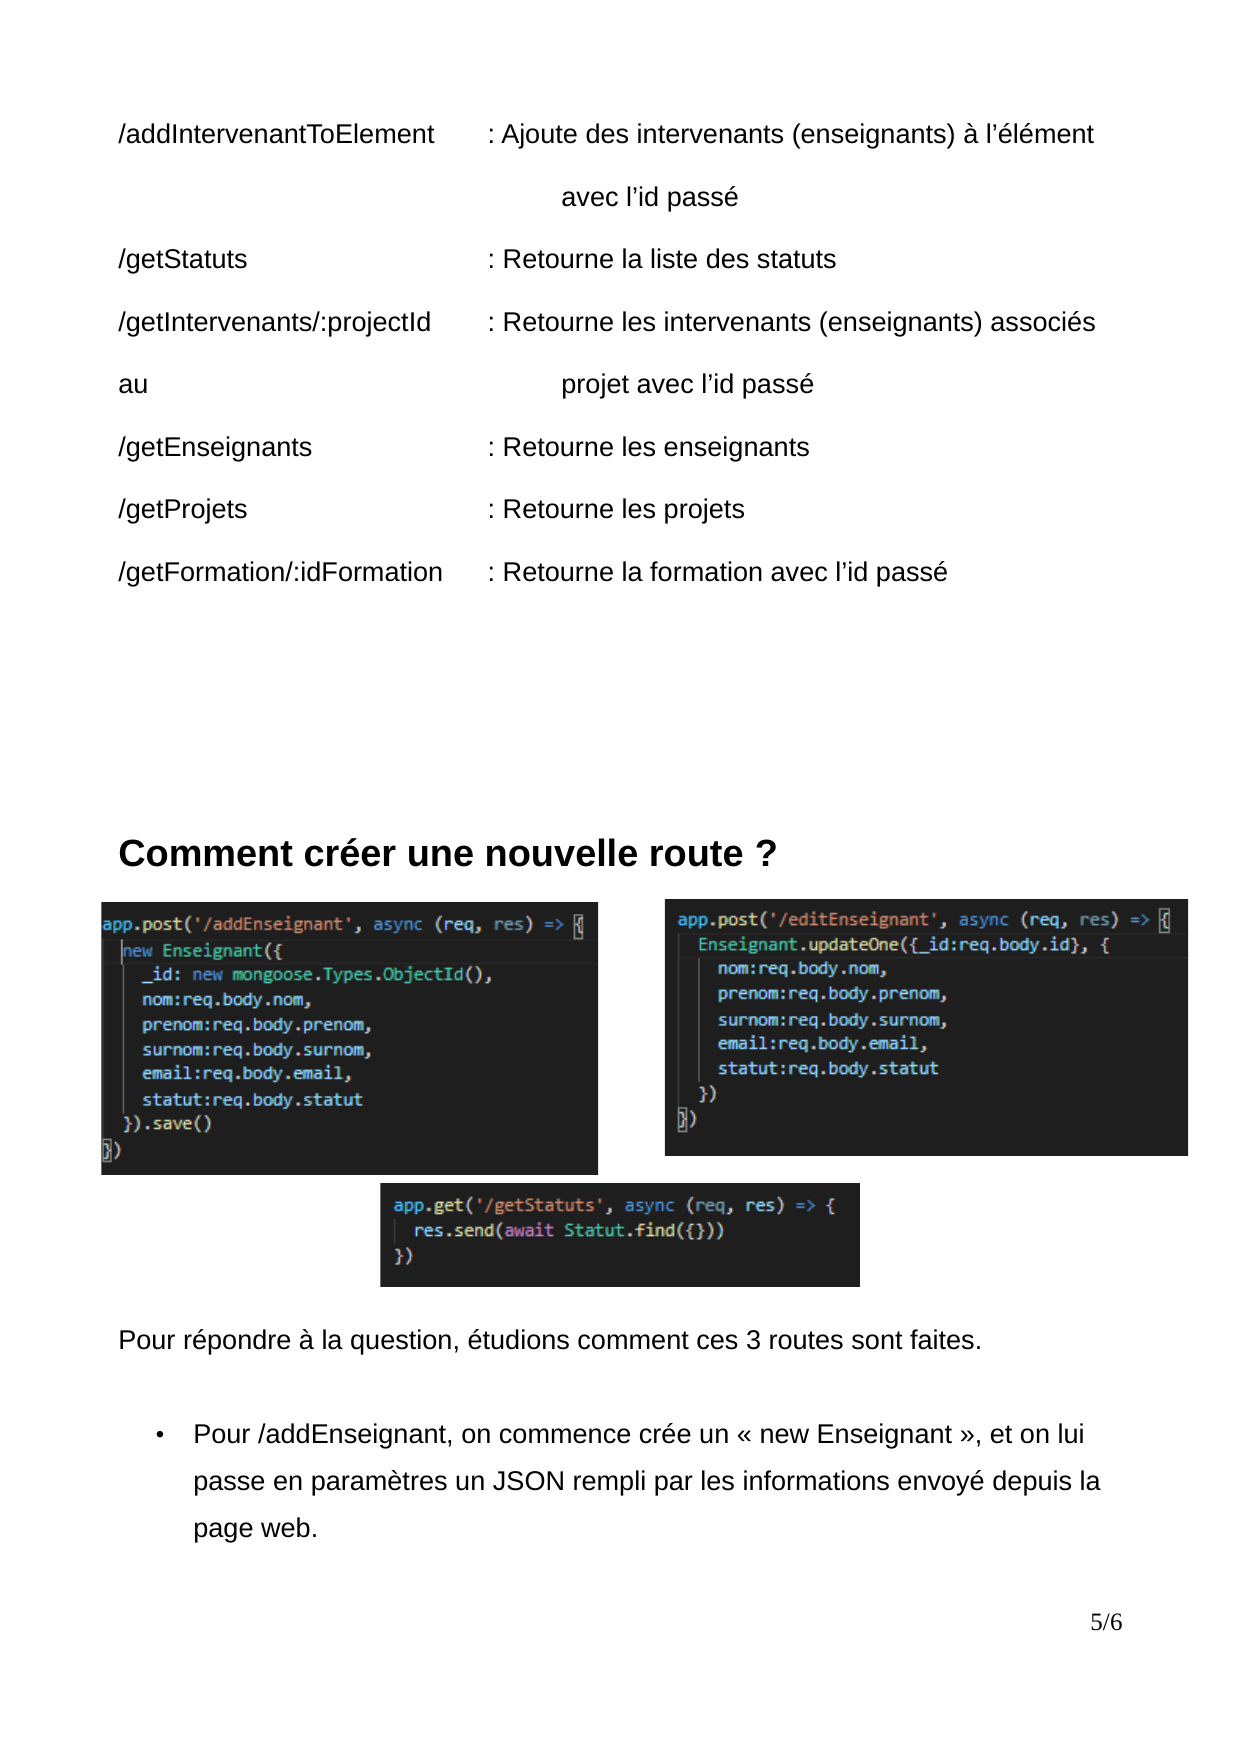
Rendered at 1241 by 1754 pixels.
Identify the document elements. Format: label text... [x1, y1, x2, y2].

text /getStatuts : Retourne la liste des statuts [118, 243, 1122, 274]
list Pour /addEnseignant, on commence crée un « new Enseignant », et on lui passe en paramètres un JSON rempli par les informations envoyé depuis la page web. [156, 1418, 1122, 1543]
text /getFormation/:idFormation : Retourne la formation avec l’id passé [118, 556, 1122, 587]
text Pour répondre à la question, étudions comment ces 3 routes sont faites. [118, 1324, 1122, 1356]
text /addIntervenantToElement : Ajoute des intervenants (enseignants) à l’élément avec l’id passé [118, 118, 1122, 212]
picture [380, 1183, 860, 1287]
text /getEnseignants : Retourne les enseignants [118, 431, 1122, 462]
subtitle Comment créer une nouvelle route ? [118, 831, 1122, 874]
picture [101, 902, 599, 1175]
text /getProjets : Retourne les projets [118, 493, 1122, 524]
picture [664, 899, 1189, 1156]
text /getIntervenants/:projectId : Retourne les intervenants (enseignants) associés au projet avec l’id passé [118, 306, 1122, 399]
